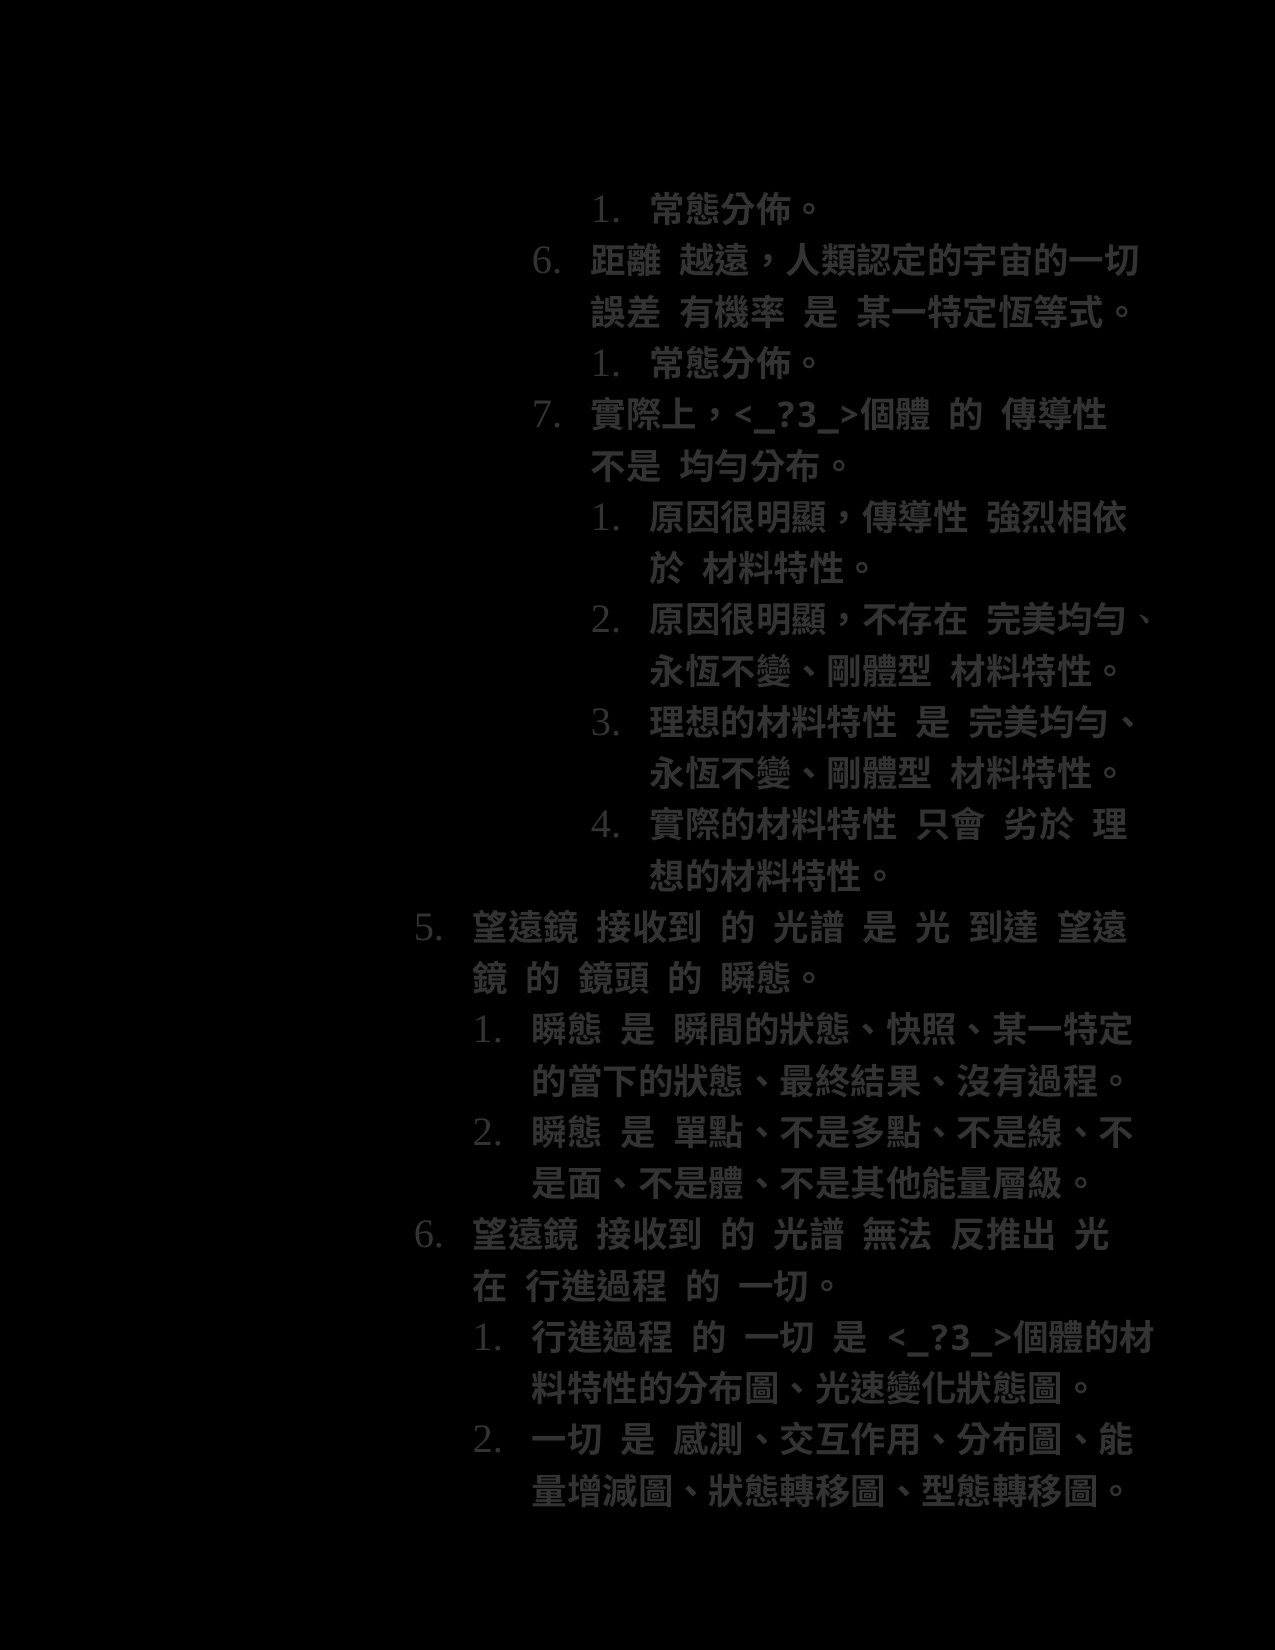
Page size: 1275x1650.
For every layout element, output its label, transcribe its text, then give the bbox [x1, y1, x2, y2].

list 原因很明顯，不存在 完美均勻、永恆不變、剛體型 材料特性。 [591, 592, 1157, 694]
list 原因很明顯，傳導性 強烈相依於 材料特性。 [591, 489, 1157, 592]
list 一切 是 感測、交互作用、分布圖、能量增減圖、狀態轉移圖、型態轉移圖。 [472, 1412, 1157, 1514]
list 理想的材料特性 是 完美均勻、永恆不變、剛體型 材料特性。 [591, 694, 1157, 797]
list 瞬態 是 瞬間的狀態、快照、某一特定的當下的狀態、最終結果、沒有過程。 [472, 1002, 1157, 1104]
list 望遠鏡 接收到 的 光譜 是 光 到達 望遠鏡 的 鏡頭 的 瞬態。 [413, 899, 1157, 1002]
list 行進過程 的 一切 是 <_?3_>個體的材料特性的分布圖、光速變化狀態圖。 [472, 1309, 1157, 1412]
list 常態分佈。 [591, 335, 1157, 387]
list 實際上，<_?3_>個體 的 傳導性 不是 均勻分布。 [532, 387, 1157, 489]
list 常態分佈。 [591, 182, 1157, 233]
list 實際的材料特性 只會 劣於 理想的材料特性。 [591, 797, 1157, 899]
list 瞬態 是 單點、不是多點、不是線、不是面、不是體、不是其他能量層級。 [472, 1104, 1157, 1207]
list 距離 越遠，人類認定的宇宙的一切 誤差 有機率 是 某一特定恆等式。 [532, 233, 1157, 335]
list 望遠鏡 接收到 的 光譜 無法 反推出 光 在 行進過程 的 一切。 [413, 1207, 1157, 1309]
